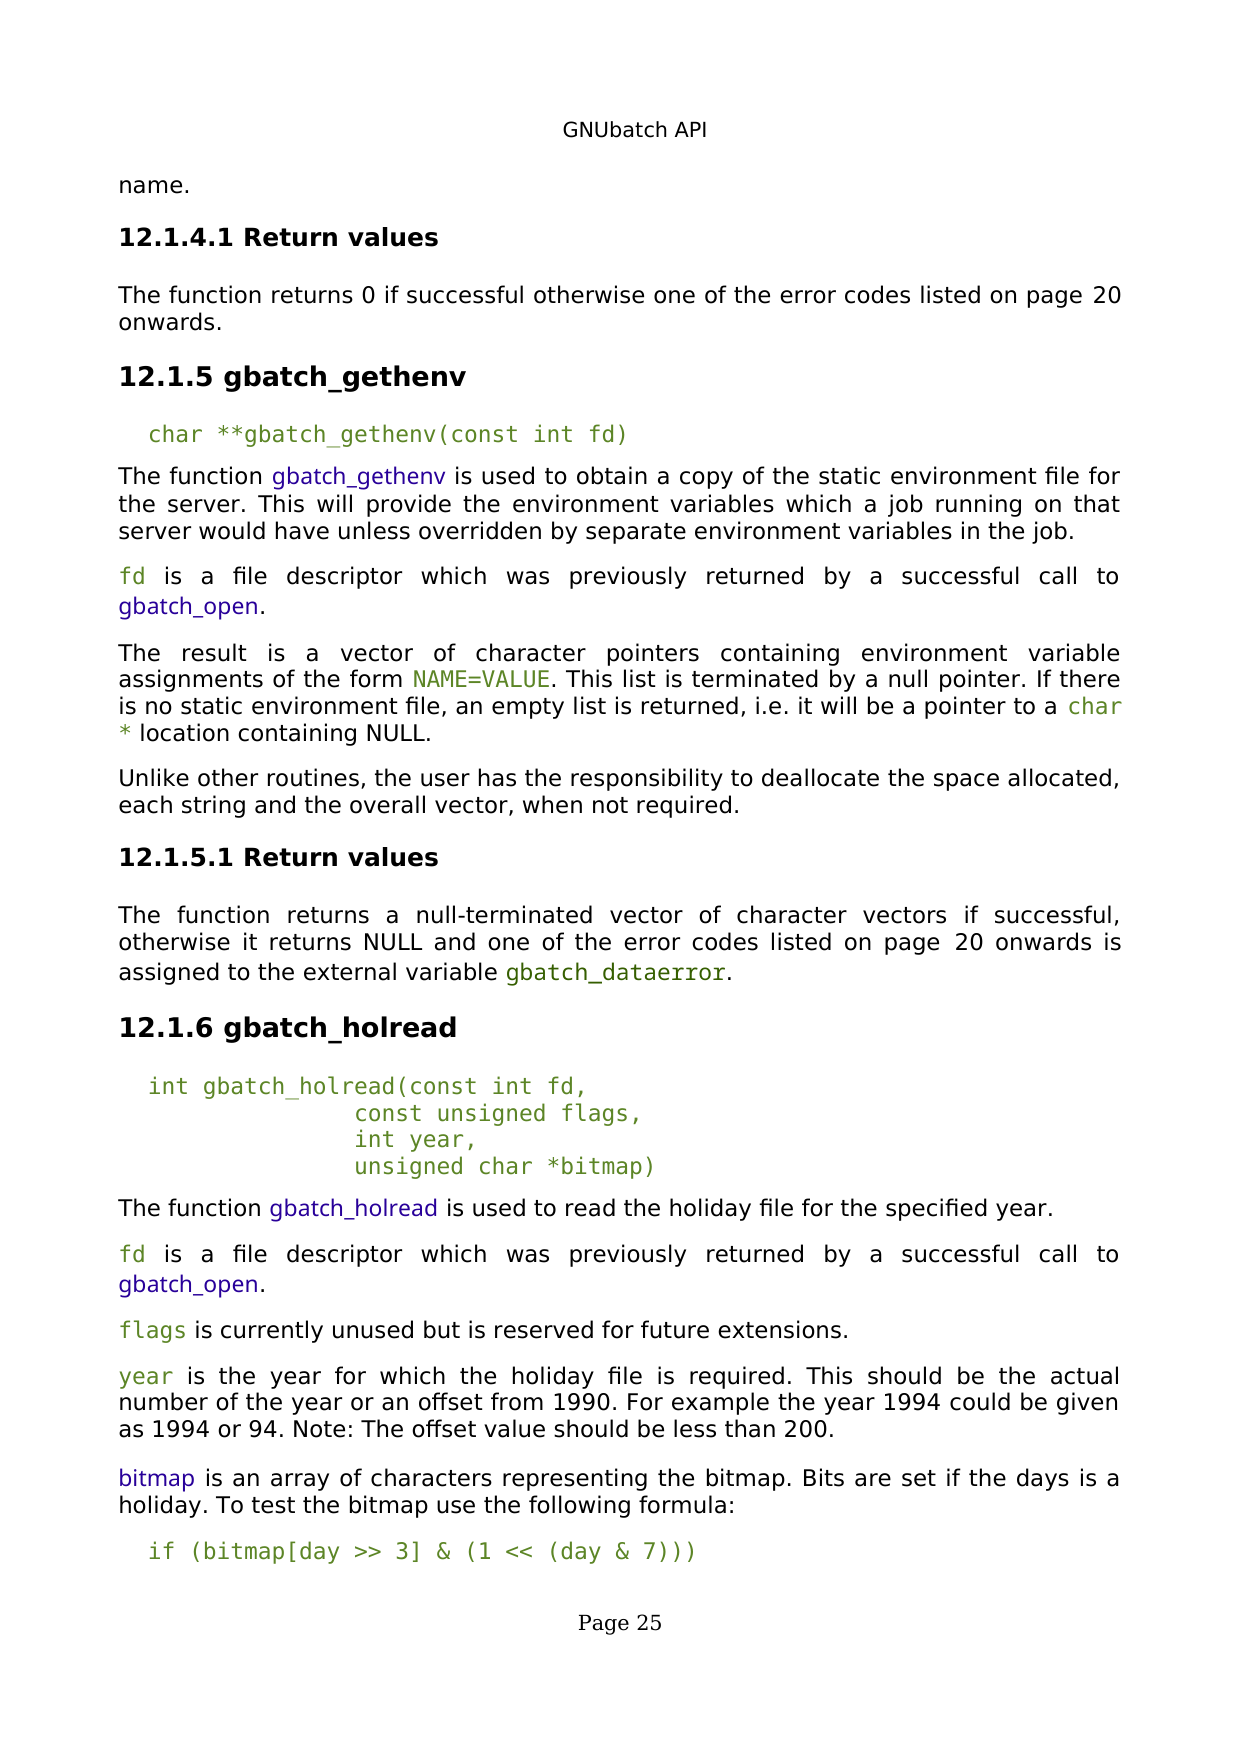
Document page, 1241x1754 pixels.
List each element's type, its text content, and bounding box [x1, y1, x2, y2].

subtitle Return values [118, 844, 1122, 873]
subtitle gbatch_gethenv [118, 361, 1122, 392]
text The function gbatch_gethenv is used to obtain a copy of the static environment file for the server. This will provide the environment variables which a job running on that server would have unless overridden by separate environment variables in the job. [118, 460, 1122, 545]
text char **gbatch_gethenv(const int fd) [148, 422, 1122, 448]
subtitle gbatch_holread [118, 1012, 1122, 1043]
text int year, [148, 1126, 1122, 1153]
text The result is a vector of character pointers containing environment variable assignments of the form NAME=VALUE. This list is terminated by a null pointer. If there is no static environment file, an empty list is returned, i.e. it will be a pointer to a char * location containing NULL. [118, 640, 1122, 747]
text bitmap is an array of characters representing the bitmap. Bits are set if the days is a holiday. To test the bitmap use the following formula: [118, 1461, 1122, 1519]
text The function returns a null-terminated vector of character vectors if successful, otherwise it returns NULL and one of the error codes listed on page 20 onwards is assigned to the external variable gbatch_dataerror. [118, 902, 1122, 987]
text Unlike other routines, the user has the responsibility to deallocate the space allocated, each string and the overall vector, when not required. [118, 765, 1122, 819]
text name. [118, 172, 1122, 199]
text if (bitmap[day >> 3] & (1 << (day & 7))) [148, 1538, 1122, 1564]
text flags is currently unused but is reserved for future extensions. [118, 1318, 1122, 1344]
text The function returns 0 if successful otherwise one of the error codes listed on page 20 onwards. [118, 282, 1122, 336]
subtitle Return values [118, 224, 1122, 253]
text The function gbatch_holread is used to read the holiday file for the specified year. [118, 1192, 1122, 1223]
text unsigned char *bitmap) [148, 1153, 1122, 1180]
text fd is a file descriptor which was previously returned by a successful call to gbatch_open. [118, 563, 1122, 621]
text const unsigned flags, [148, 1100, 1122, 1126]
text year is the year for which the holiday file is required. This should be the actual number of the year or an offset from 1990. For example the year 1994 could be given as 1994 or 94. Note: The offset value should be less than 200. [118, 1363, 1122, 1443]
text int gbatch_holread(const int fd, [148, 1073, 1122, 1100]
text fd is a file descriptor which was previously returned by a successful call to gbatch_open. [118, 1241, 1122, 1299]
